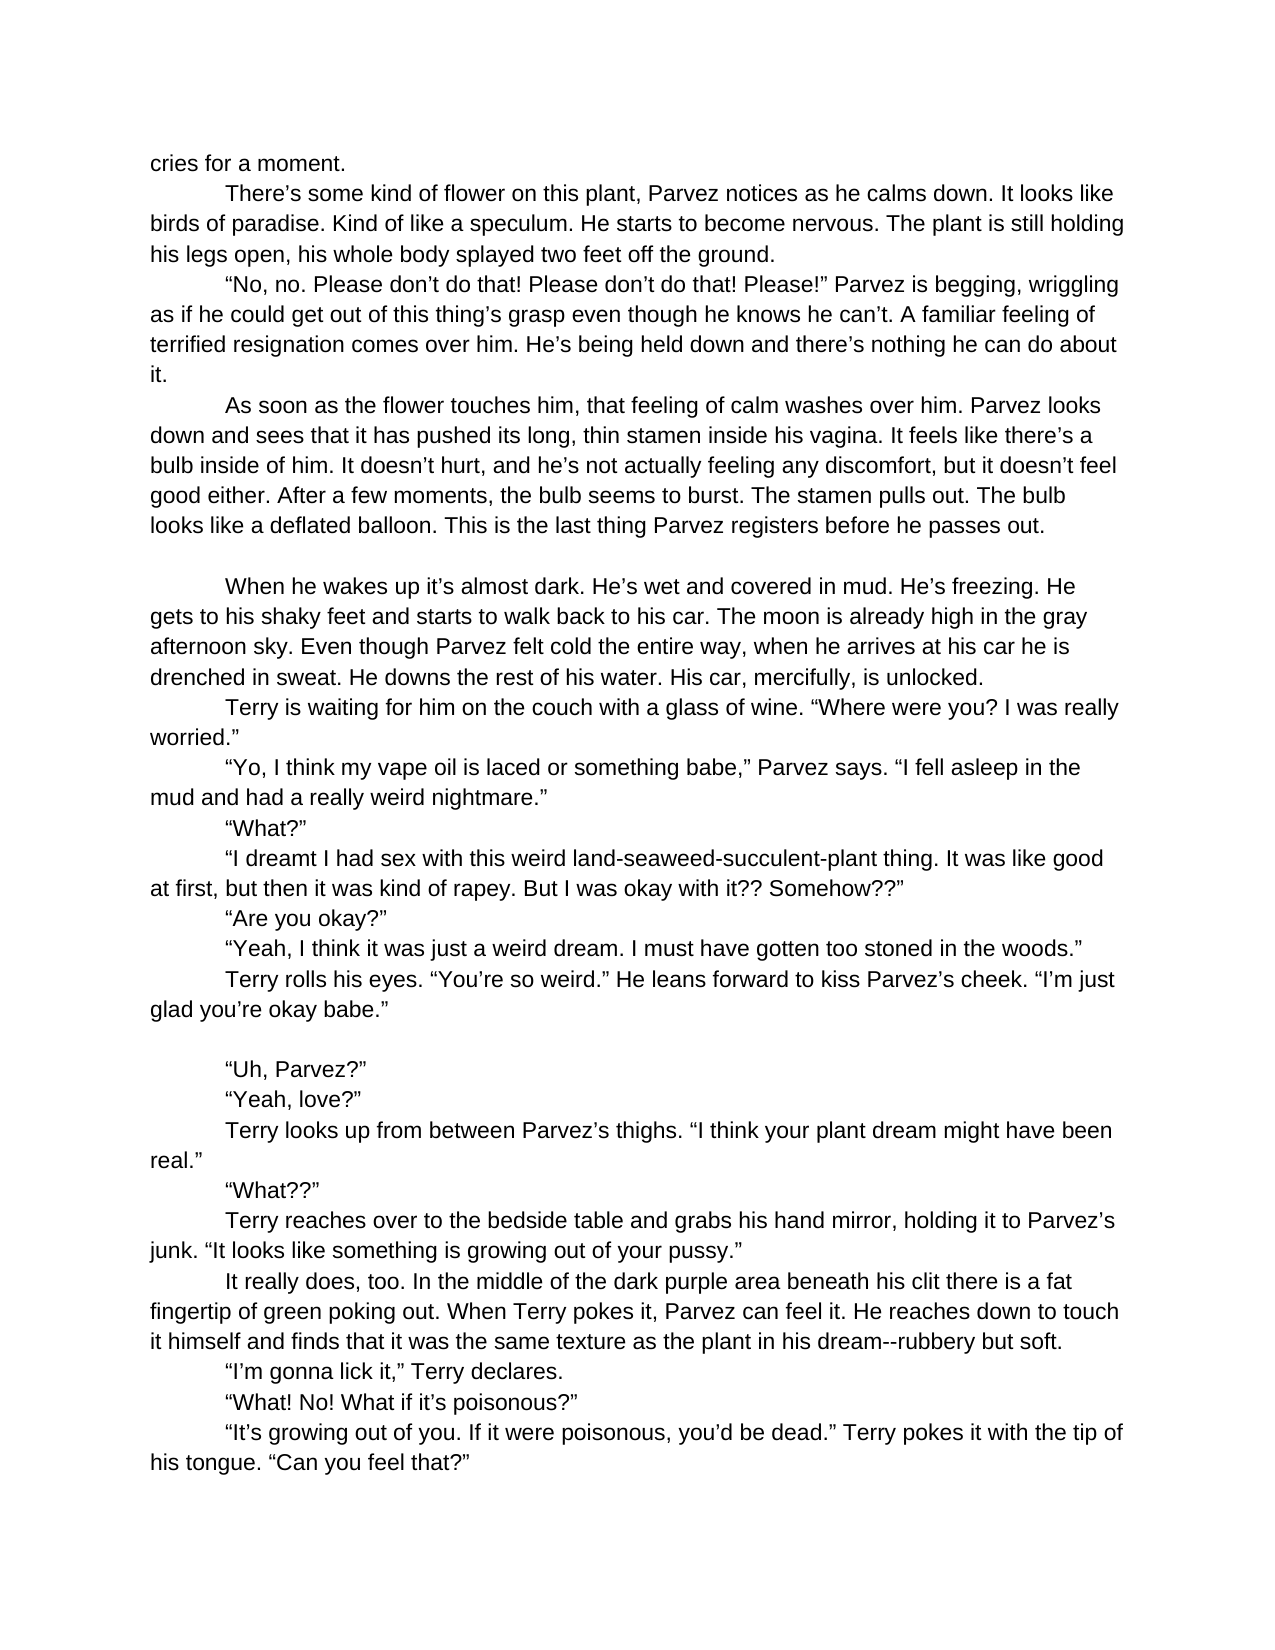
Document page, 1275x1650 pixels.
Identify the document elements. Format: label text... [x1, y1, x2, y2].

text “Are you okay?” [150, 905, 1125, 932]
text “Yeah, I think it was just a weird dream. I must have gotten too stoned in the woods.” [150, 935, 1125, 962]
text When he wakes up it’s almost dark. He’s wet and covered in mud. He’s freezing. He gets to his shaky feet and starts to walk back to his car. The moon is already high in the gray afternoon sky. Even though Parvez felt cold the entire way, when he arrives at his car he is drenched in sweat. He downs the rest of his water. His car, mercifully, is unlocked. [150, 573, 1125, 690]
text “Yeah, love?” [150, 1086, 1125, 1113]
text Terry reaches over to the bedside table and grabs his hand mirror, holding it to Parvez’s junk. “It looks like something is growing out of your pussy.” [150, 1207, 1125, 1264]
text “No, no. Please don’t do that! Please don’t do that! Please!” Parvez is begging, wriggling as if he could get out of this thing’s grasp even though he knows he can’t. A familiar feeling of terrified resignation comes over him. He’s being held down and there’s nothing he can do about it. [150, 271, 1125, 388]
text “Yo, I think my vape oil is laced or something babe,” Parvez says. “I fell asleep in the mud and had a really weird nightmare.” [150, 754, 1125, 811]
text Terry looks up from between Parvez’s thighs. “I think your plant dream might have been real.” [150, 1117, 1125, 1173]
text “What?” [150, 814, 1125, 841]
text Terry rolls his eyes. “You’re so weird.” He leans forward to kiss Parvez’s cheek. “I’m just glad you’re okay babe.” [150, 966, 1125, 1022]
text “I’m gonna lick it,” Terry declares. [150, 1358, 1125, 1385]
text “What??” [150, 1177, 1125, 1203]
text “Uh, Parvez?” [150, 1056, 1125, 1083]
text “What! No! What if it’s poisonous?” [150, 1388, 1125, 1415]
text There’s some kind of flower on this plant, Parvez notices as he calms down. It looks like birds of paradise. Kind of like a speculum. He starts to become nervous. The plant is still holding his legs open, his whole body splayed two feet off the ground. [150, 180, 1125, 267]
text As soon as the flower touches him, that feeling of calm washes over him. Parvez looks down and sees that it has pushed its long, thin stamen inside his vagina. It feels like there’s a bulb inside of him. It doesn’t hurt, and he’s not actually feeling any discomfort, but it doesn’t feel good either. After a few moments, the bulb seems to burst. The stamen pulls out. The bulb looks like a deflated balloon. This is the last thing Parvez registers before he passes out. [150, 392, 1125, 539]
text It really does, too. In the middle of the dark purple area beneath his clit there is a fat fingertip of green poking out. When Terry pokes it, Parvez can feel it. He reaches down to touch it himself and finds that it was the same texture as the plant in his dream--rubbery but soft. [150, 1268, 1125, 1354]
text cries for a moment. [150, 150, 1125, 176]
text “I dreamt I had sex with this weird land-seaweed-succulent-plant thing. It was like good at first, but then it was kind of rapey. But I was okay with it?? Somehow??” [150, 845, 1125, 901]
text “It’s growing out of you. If it were poisonous, you’d be dead.” Terry pokes it with the tip of his tongue. “Can you feel that?” [150, 1419, 1125, 1475]
text Terry is waiting for him on the couch with a glass of wine. “Where were you? I was really worried.” [150, 694, 1125, 750]
